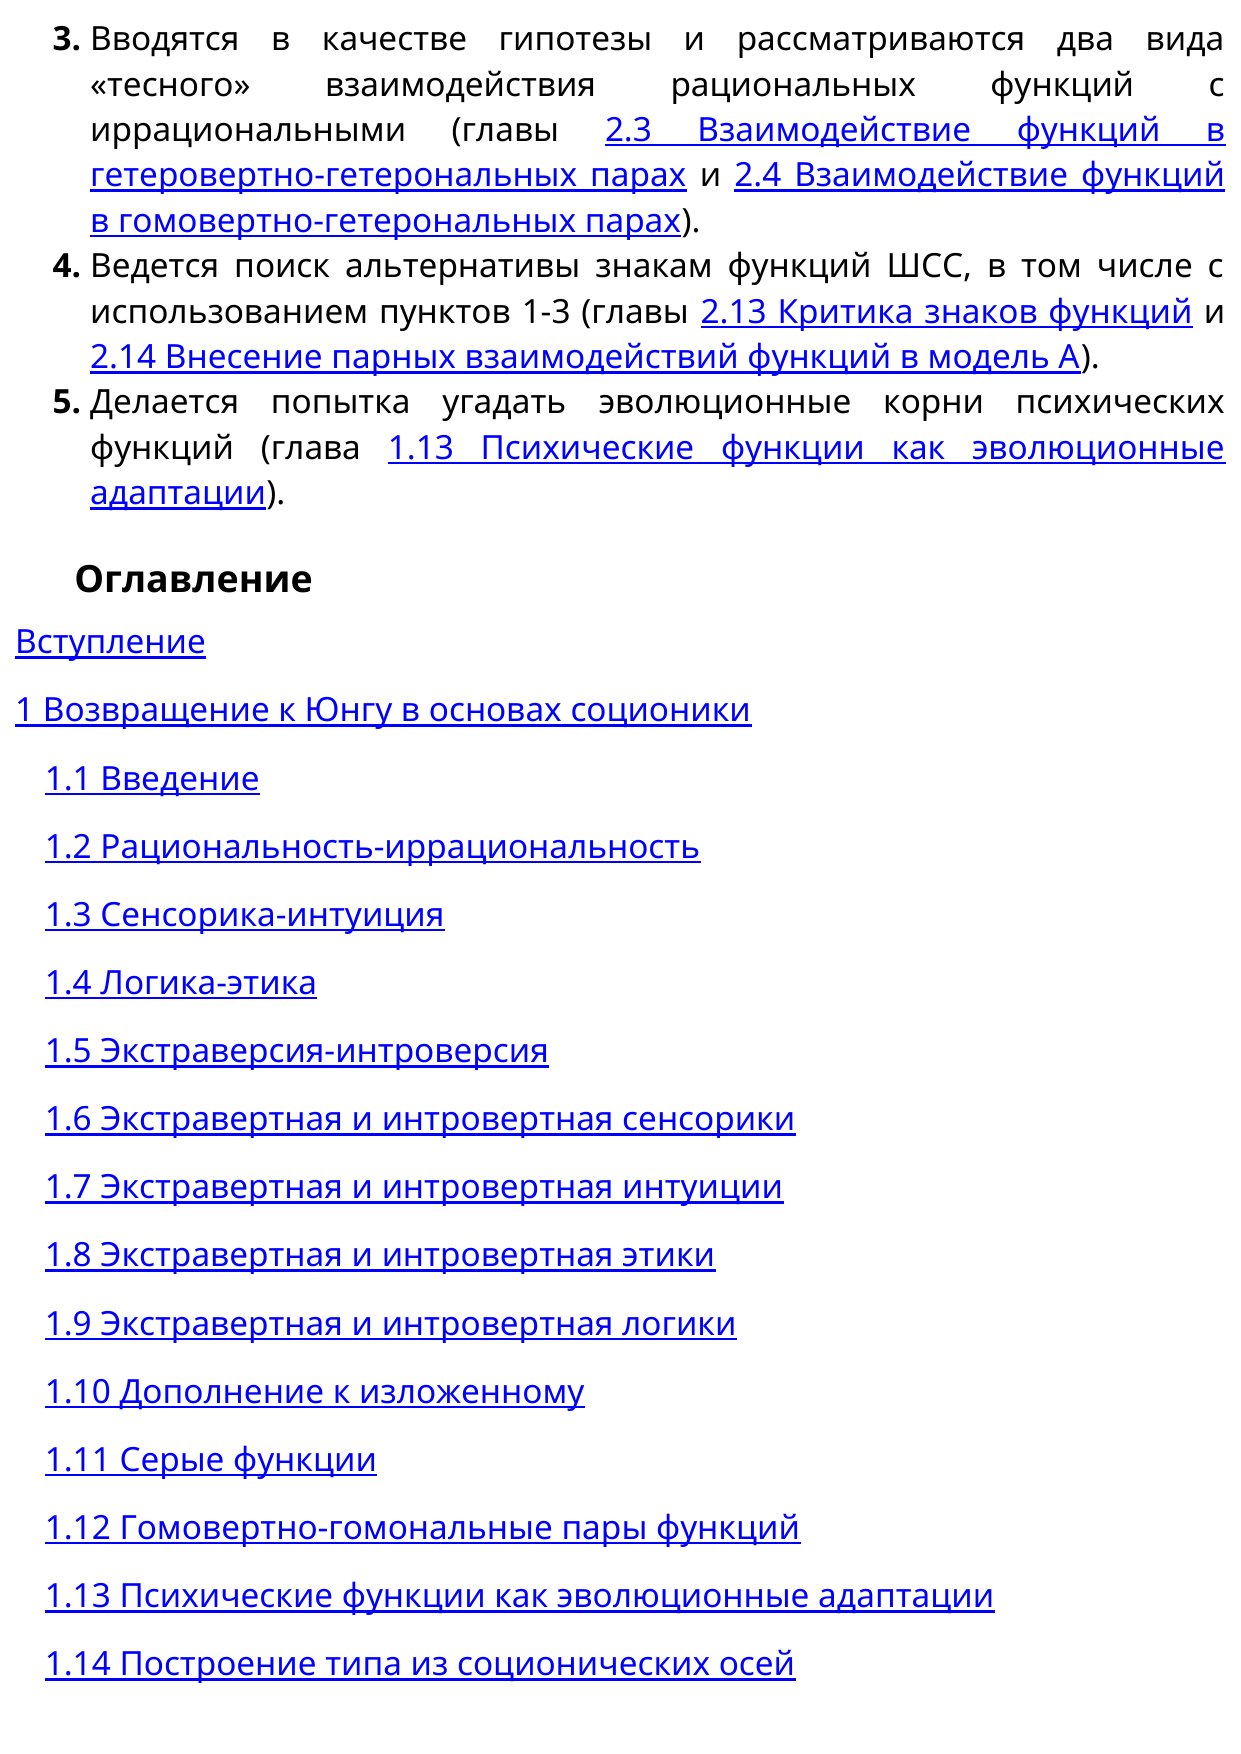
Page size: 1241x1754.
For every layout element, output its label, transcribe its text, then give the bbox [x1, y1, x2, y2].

text 1.11 Серые функции [44, 1436, 1225, 1481]
text 1.4 Логика-этика [44, 959, 1225, 1004]
text 1.5 Экстраверсия-интроверсия [44, 1027, 1225, 1072]
text 1.12 Гомовертно-гомональные пары функций [44, 1504, 1225, 1549]
text 1.10 Дополнение к изложенному [44, 1367, 1225, 1413]
text 1.7 Экстравертная и интровертная интуиции [44, 1163, 1225, 1208]
text 1.8 Экстравертная и интровертная этики [44, 1231, 1225, 1277]
text 1.9 Экстравертная и интровертная логики [44, 1299, 1225, 1345]
text Вступление [15, 618, 1225, 663]
text 1.1 Введение [44, 754, 1225, 800]
text 1.13 Психические функции как эволюционные адаптации [44, 1572, 1225, 1617]
list Вводятся в качестве гипотезы и рассматриваются два вида «тесного» взаимодействия рациональных функций с иррациональными (главы 2.3 Взаимодействие функций в гетеровертно-гетерональных парах и 2.4 Взаимодействие функций в гомовертно-гетерональных парах). [52, 15, 1225, 242]
text 1.14 Построение типа из соционических осей [44, 1640, 1225, 1685]
text 1.3 Сенсорика-интуиция [44, 891, 1225, 936]
subtitle Оглавление [15, 552, 1225, 603]
text 1.6 Экстравертная и интровертная сенсорики [44, 1095, 1225, 1140]
list Ведется поиск альтернативы знакам функций ШСС, в том числе с использованием пунктов 1-3 (главы 2.13 Критика знаков функций и 2.14 Внесение парных взаимодействий функций в модель А). [52, 242, 1225, 378]
list Делается попытка угадать эволюционные корни психических функций (глава 1.13 Психические функции как эволюционные адаптации). [52, 378, 1225, 514]
text 1 Возвращение к Юнгу в основах соционики [15, 686, 1225, 732]
text 1.2 Рациональность-иррациональность [44, 822, 1225, 868]
